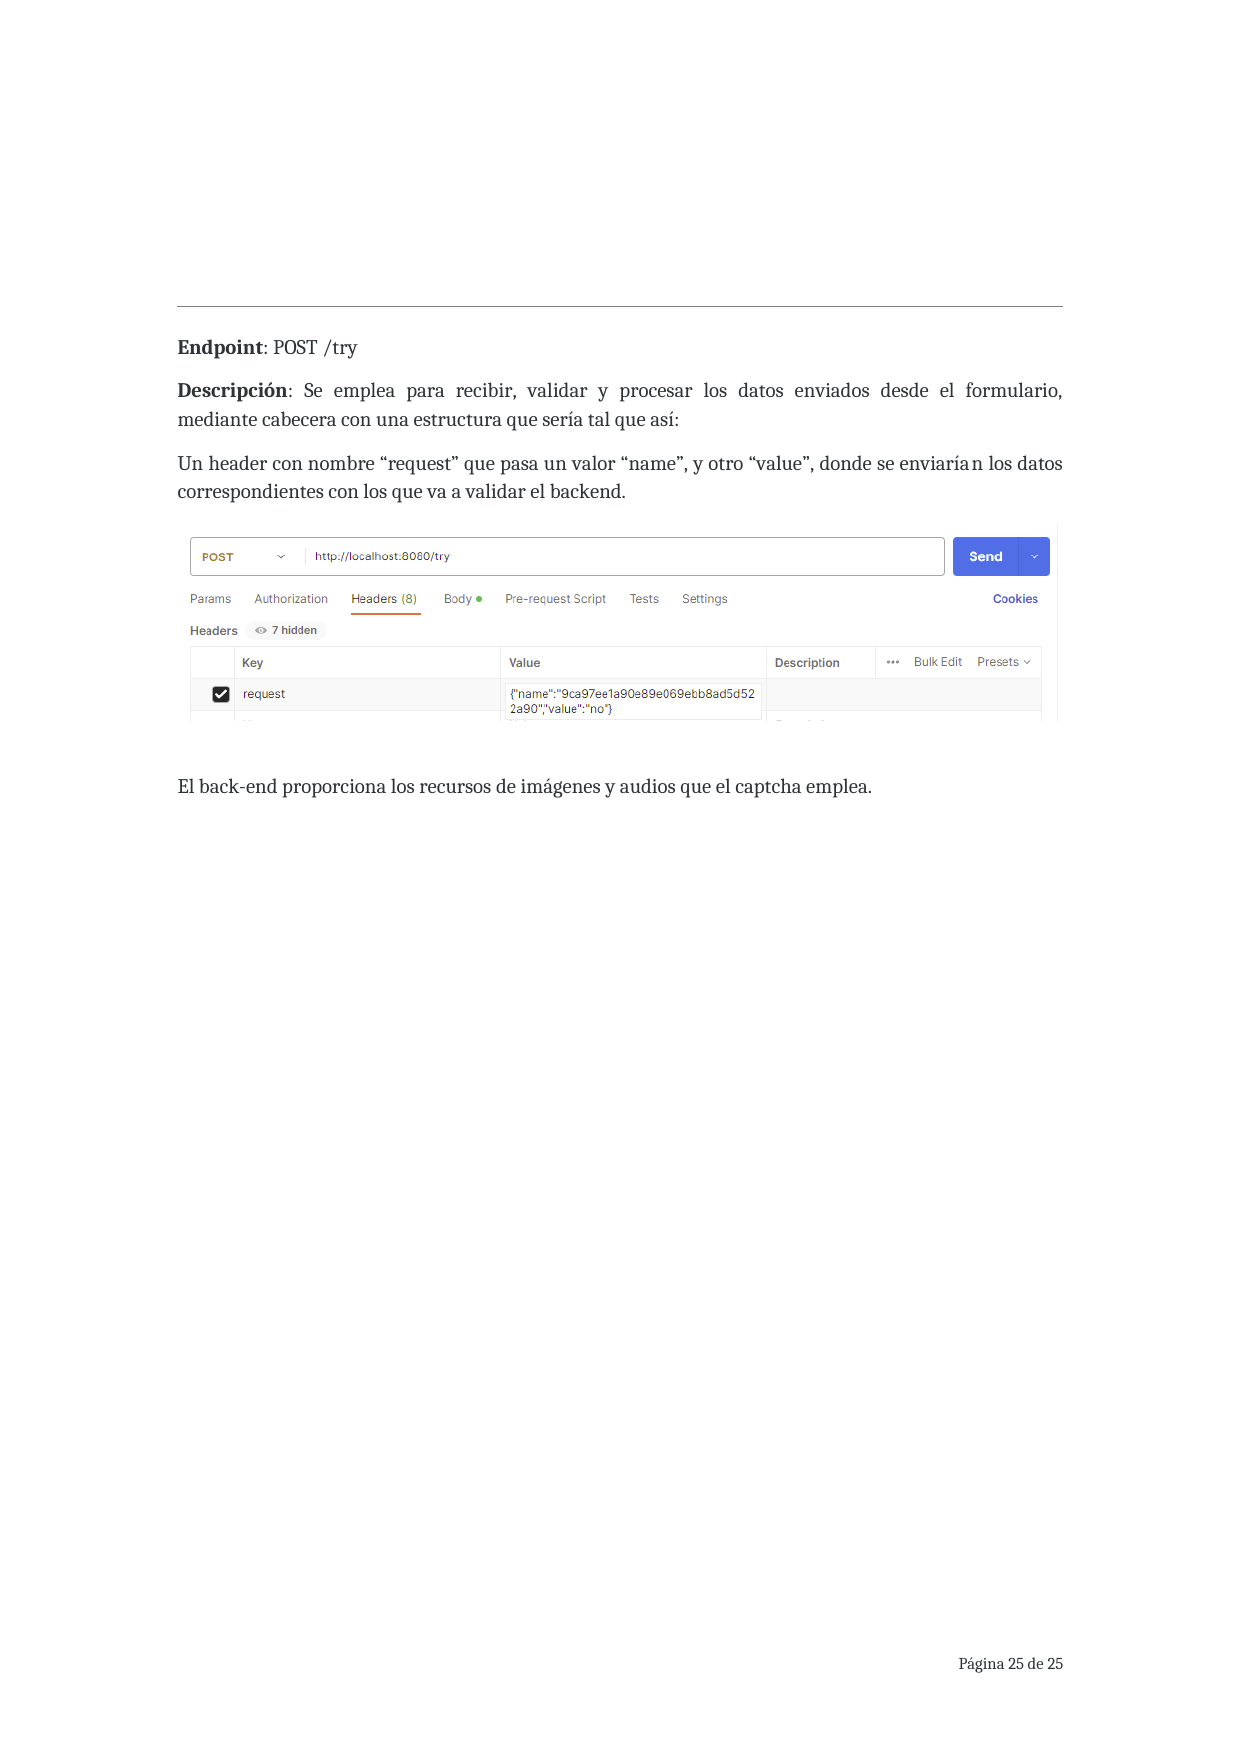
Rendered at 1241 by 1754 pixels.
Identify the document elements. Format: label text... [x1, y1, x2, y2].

text Endpoint: POST /try [177, 336, 1063, 360]
text Un header con nombre “request” que pasa un valor “name”, y otro “value”, donde se enviarían los datos correspondientes con los que va a validar el backend. [177, 451, 1063, 504]
text Descripción: Se emplea para recibir, validar y procesar los datos enviados desde el formulario, mediante cabecera con una estructura que sería tal que así: [177, 379, 1063, 432]
picture [177, 523, 1063, 721]
text El back-end proporciona los recursos de imágenes y audios que el captcha emplea. [177, 774, 1063, 798]
